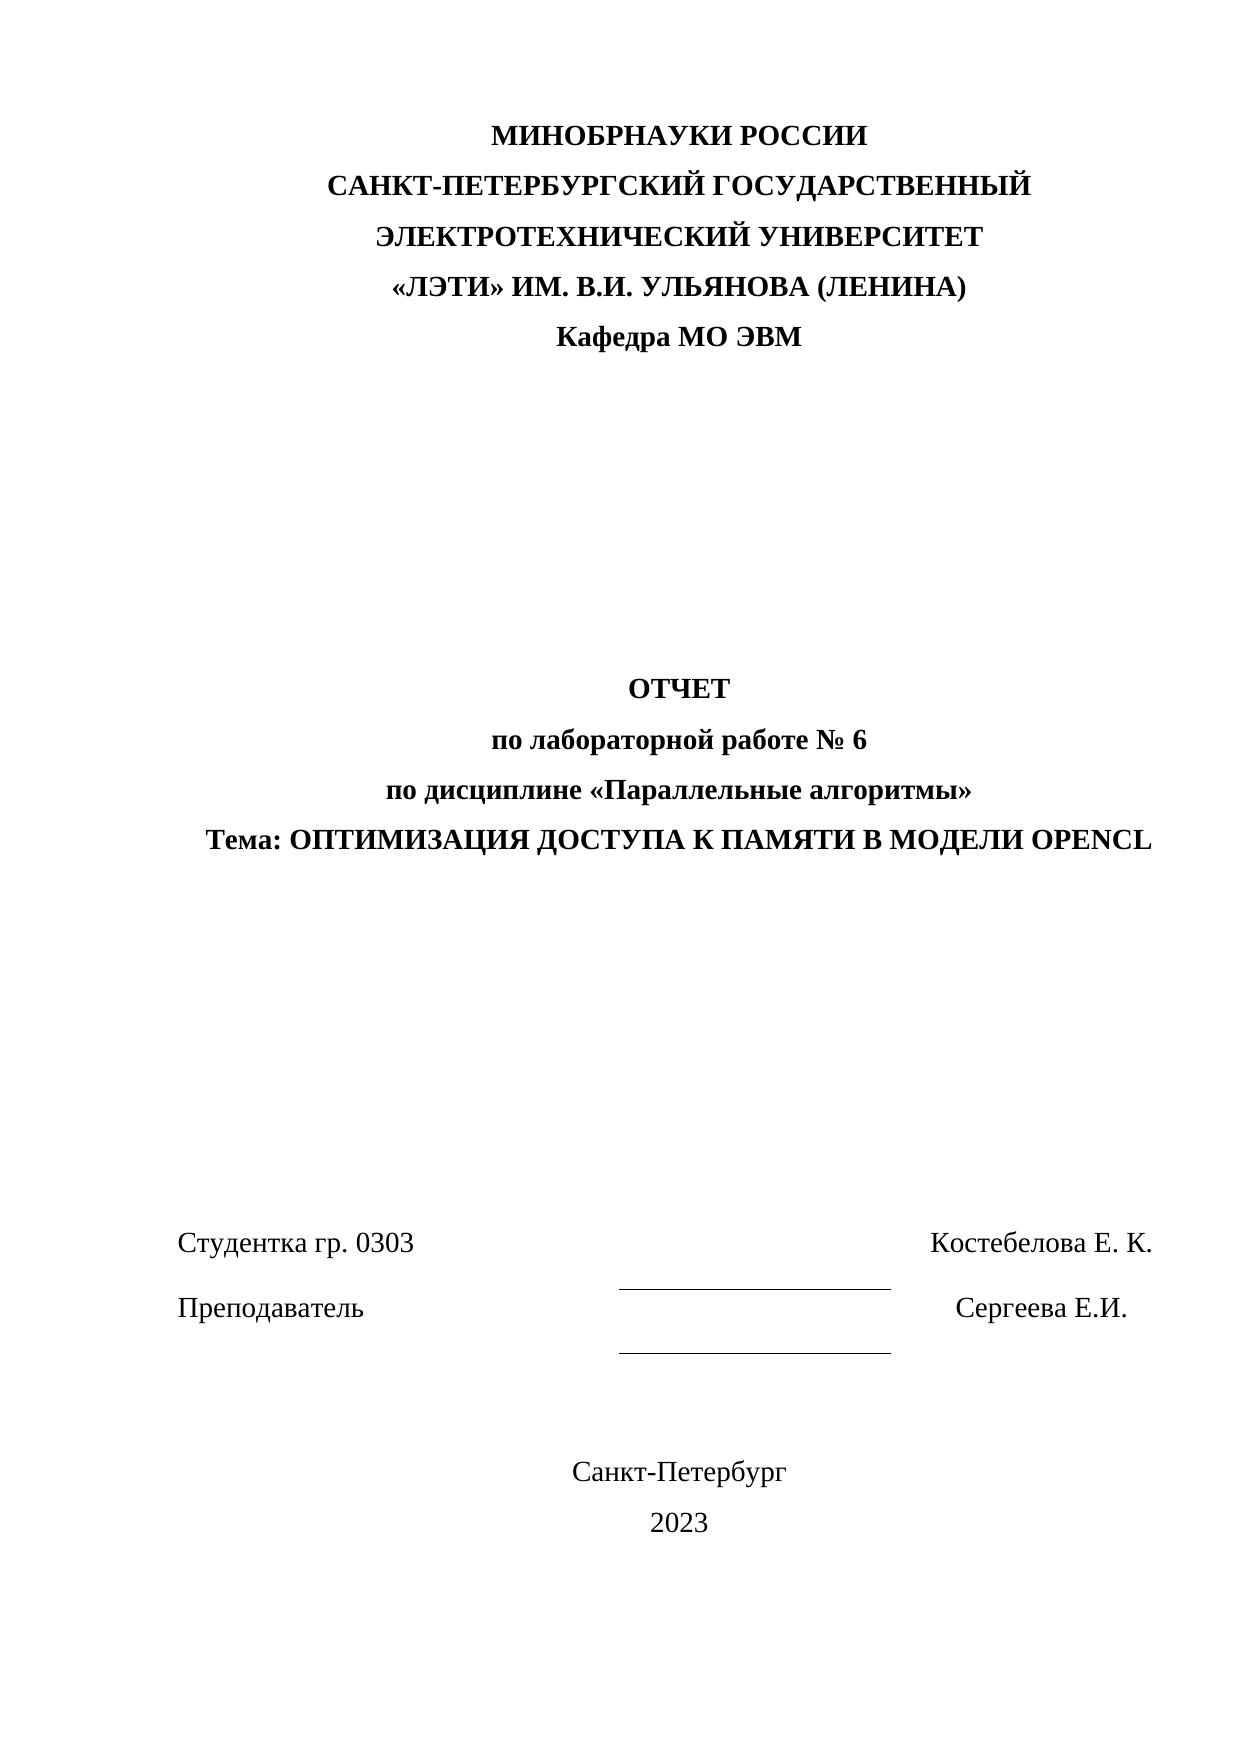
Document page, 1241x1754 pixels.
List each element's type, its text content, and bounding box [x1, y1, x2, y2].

table_header Студентка гр. 0303 [166, 1225, 619, 1289]
text по дисциплине «Параллельные алгоритмы» [177, 772, 1181, 806]
text «ЛЭТИ» ИМ. В.И. УЛЬЯНОВА (ЛЕНИНА) [177, 269, 1181, 303]
text Кафедра МО ЭВМ [177, 319, 1181, 353]
text по лабораторной работе № 6 [177, 722, 1181, 755]
text ОТЧЕТ [177, 672, 1181, 705]
table_cell [619, 1290, 891, 1353]
table_header Костебелова Е. К. [891, 1225, 1192, 1289]
text Тема: ОПТИМИЗАЦИЯ ДОСТУПА К ПАМЯТИ В МОДЕЛИ OPENCL [177, 822, 1181, 856]
text Санкт-Петербург [177, 1454, 1181, 1488]
table_cell Сергеева Е.И. [891, 1289, 1192, 1353]
table_header [619, 1225, 891, 1289]
text МИНОБРНАУКИ РОССИИ [177, 118, 1181, 152]
text ЭЛЕКТРОТЕХНИЧЕСКИЙ УНИВЕРСИТЕТ [177, 219, 1181, 252]
text САНКТ-ПЕТЕРБУРГСКИЙ ГОСУДАРСТВЕННЫЙ [177, 168, 1181, 202]
table_cell Преподаватель [166, 1289, 619, 1353]
text 2023 [177, 1505, 1181, 1538]
